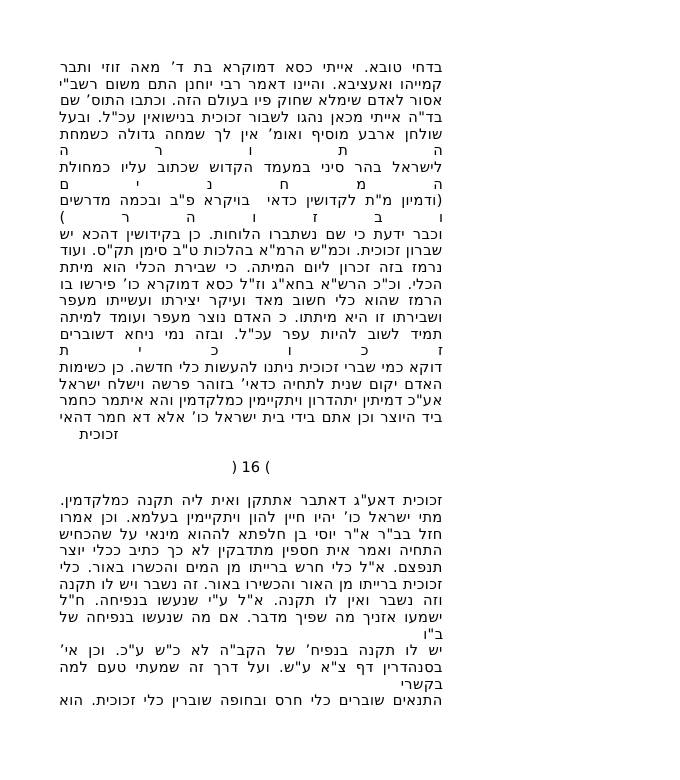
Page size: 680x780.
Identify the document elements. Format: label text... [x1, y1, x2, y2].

text דוקא כמי שברי זכוכית ניתנו להעשות כלי חדשה. כן כשימות [59, 359, 443, 376]
text הכלי. וכ"כ הרש"א בחא"ג וז"ל כסא דמוקרא כו’ פירשו בו [59, 276, 443, 292]
text קמייהו ואעציבא. והיינו דאמר רבי יוחנן התם משום רשב"י [59, 76, 443, 92]
text בדחי טובא. אייתי כסא דמוקרא בת ד’ מאה זוזי ותבר [59, 59, 443, 76]
text תמיד לשוב להיות עפר עכ"ל. ובזה נמי ניחא דשוברים זכוכית [59, 326, 443, 359]
text בסנהדרין דף צ"א ע"ש. ועל דרך זה שמעתי טעם למה בקשרי [59, 659, 443, 692]
text שולחן ארבע מוסיף ואומ’ אין לך שמחה גדולה כשמחת התורה [59, 126, 443, 159]
text זכוכית ברייתו מן האור והכשירו באור. זה נשבר ויש לו תקנה [59, 576, 443, 592]
text הרמז שהוא כלי חשוב מאד ועיקר יצירתו ועשייתו מעפר [59, 292, 443, 309]
text חזל בב"ר א"ר יוסי בן חלפתא לההוא מינאי על שהכחיש [59, 526, 443, 542]
text ישמעו אזניך מה שפיך מדבר. אם מה שנעשו בנפיחה של ב"ו [59, 609, 443, 642]
text האדם יקום שנית לתחיה כדאי’ בזוהר פרשה וישלח ישראל [59, 376, 443, 392]
text יש לו תקנה בנפיח’ של הקב"ה לא כ"ש ע"כ. וכן אי’ [59, 642, 443, 659]
text וכבר ידעת כי שם נשתברו הלוחות. כן בקידושין דהכא יש [59, 226, 443, 242]
text שברון זכוכית. וכמ"ש הרמ"א בהלכות ט"ב סימן תק"ס. ועוד [59, 242, 443, 259]
text ושבירתו זו היא מיתתו. כ האדם נוצר מעפר ועומד למיתה [59, 309, 443, 326]
text ) 16 ( [59, 459, 443, 476]
text ביד היוצר וכן אתם בידי בית ישראל כו’ אלא דא חמר דהאי [59, 409, 443, 426]
text לישראל בהר סיני במעמד הקדוש שכתוב עליו כמחולת המחנים [59, 159, 443, 192]
text נרמז בזה זכרון ליום המיתה. כי שבירת הכלי הוא מיתת [59, 259, 443, 276]
text וזה נשבר ואין לו תקנה. א"ל ע"י שנעשו בנפיחה. ח"ל [59, 592, 443, 609]
text תנפצם. א"ל כלי חרש ברייתו מן המים והכשרו באור. כלי [59, 559, 443, 576]
text (ודמיון מ"ת לקדושין כדאי בויקרא פ"ב ובכמה מדרשים ובזוהר) [59, 192, 443, 226]
text בד"ה אייתי מכאן נהגו לשבור זכוכית בנישואין עכ"ל. ובעל [59, 109, 443, 126]
text אע"כ דמיתין יתהדרון ויתקיימין כמלקדמין והא איתמר כחמר [59, 392, 443, 409]
text זכוכית דאע"ג דאתבר אתתקן ואית ליה תקנה כמלקדמין. [59, 492, 443, 509]
text התחיה ואמר אית חספין מתדבקין לא כך כתיב ככלי יוצר [59, 542, 443, 559]
text התנאים שוברים כלי חרס ובחופה שוברין כלי זכוכית. הוא [59, 692, 443, 709]
text זכוכית [59, 426, 443, 442]
text מתי ישראל כו’ יהיו חיין להון ויתקיימין בעלמא. וכן אמרו [59, 509, 443, 526]
text אסור לאדם שימלא שחוק פיו בעולם הזה. וכתבו התוס’ שם [59, 92, 443, 109]
